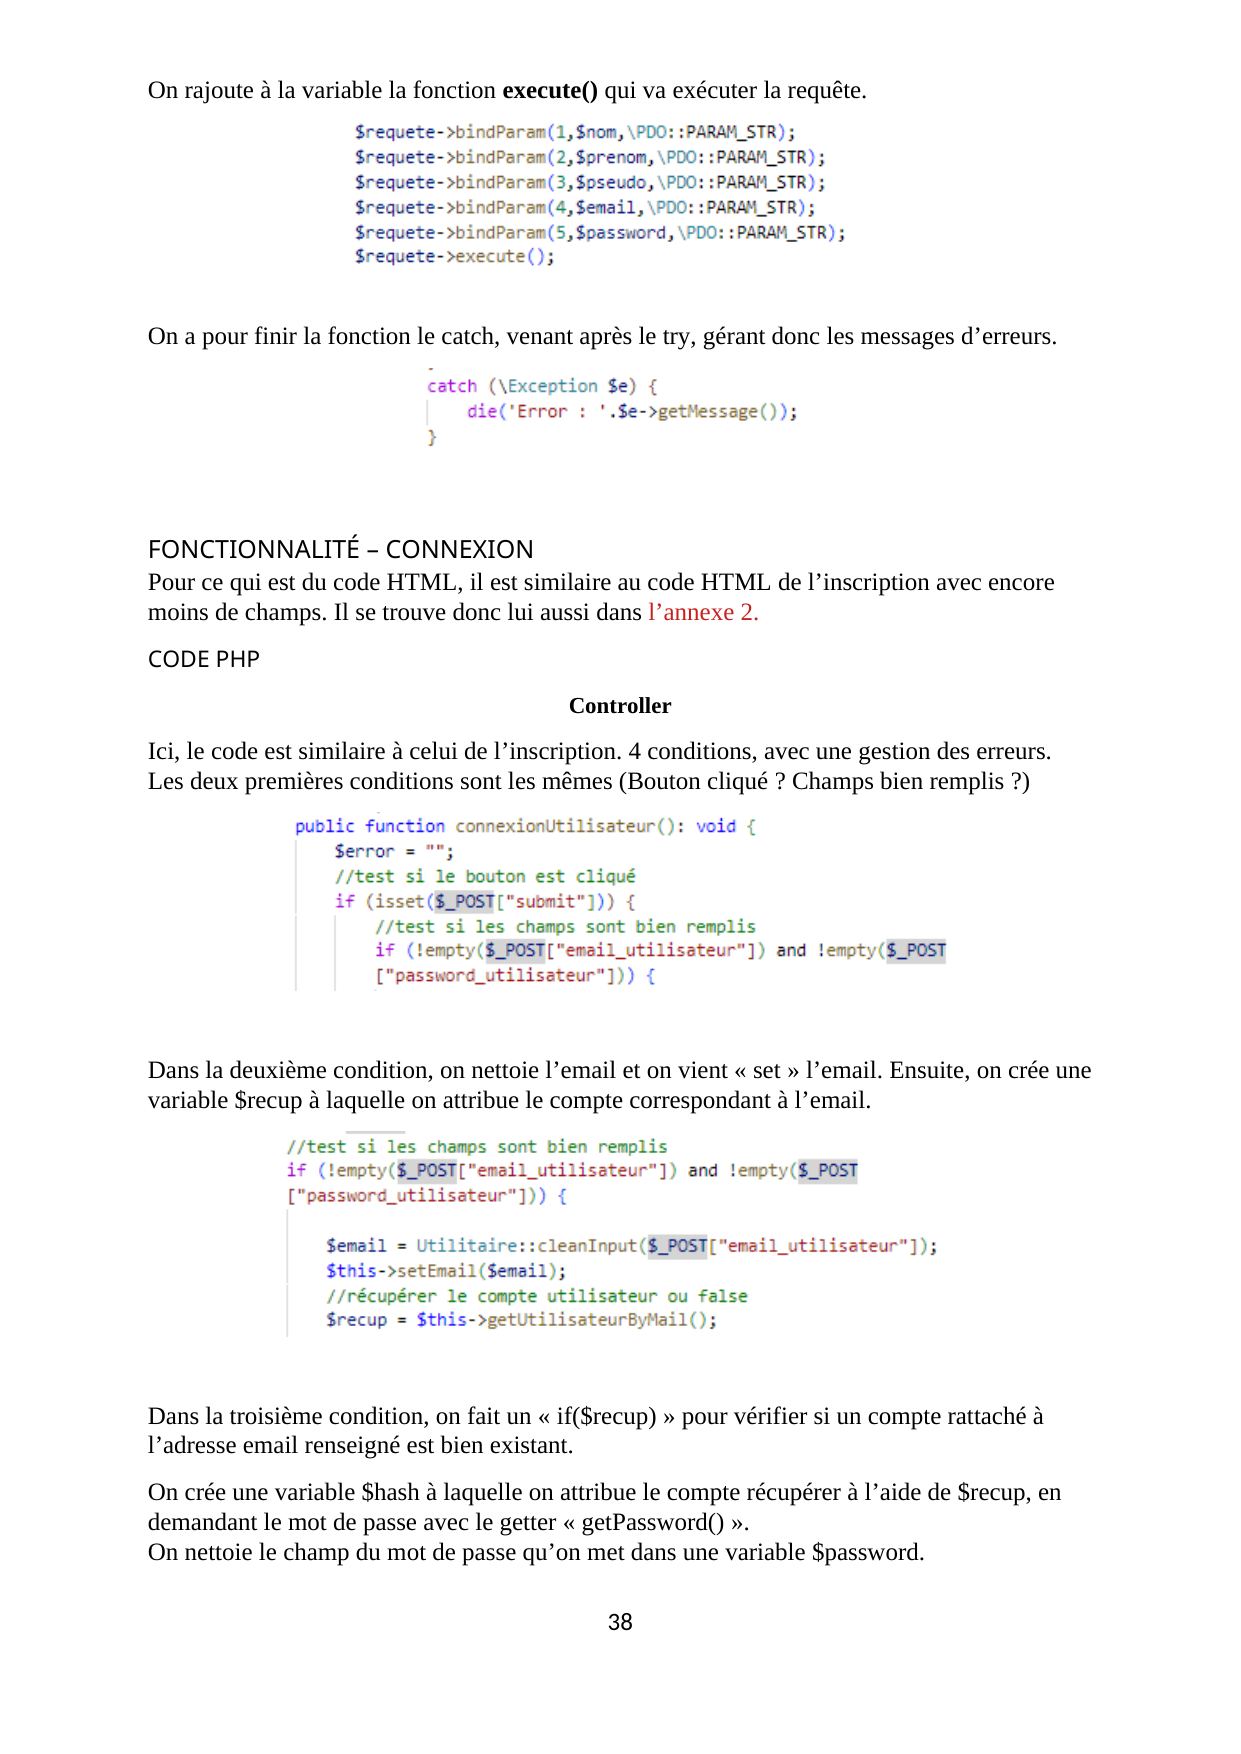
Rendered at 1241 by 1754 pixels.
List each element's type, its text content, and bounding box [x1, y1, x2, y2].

text On crée une variable $hash à laquelle on attribue le compte récupérer à l’aide de $recup, en demandant le mot de passe avec le getter « getPassword() ». On nettoie le champ du mot de passe qu’on met dans une variable $password. [148, 1477, 1093, 1566]
text CODE PHP [148, 643, 1093, 674]
text On a pour finir la fonction le catch, venant après le try, gérant donc les messages d’erreurs. [148, 321, 1093, 350]
text Ici, le code est similaire à celui de l’inscription. 4 conditions, avec une gestion des erreurs. Les deux premières conditions sont les mêmes (Bouton cliqué ? Champs bien remplis ?) [148, 736, 1093, 795]
text Dans la troisième condition, on fait un « if($recup) » pour vérifier si un compte rattaché à l’adresse email renseigné est bien existant. [148, 1401, 1093, 1459]
text Controller [148, 692, 1093, 719]
text Dans la deuxième condition, on nettoie l’email et on vient « set » l’email. Ensuite, on crée une variable $recup à laquelle on attribue le compte correspondant à l’email. [148, 1055, 1093, 1114]
text On rajoute à la variable la fonction execute() qui va exécuter la requête. [148, 75, 1093, 104]
text FONCTIONNALITÉ – CONNEXION Pour ce qui est du code HTML, il est similaire au code HTML de l’inscription avec encore moins de champs. Il se trouve donc lui aussi dans l’annexe 2. [148, 532, 1093, 625]
